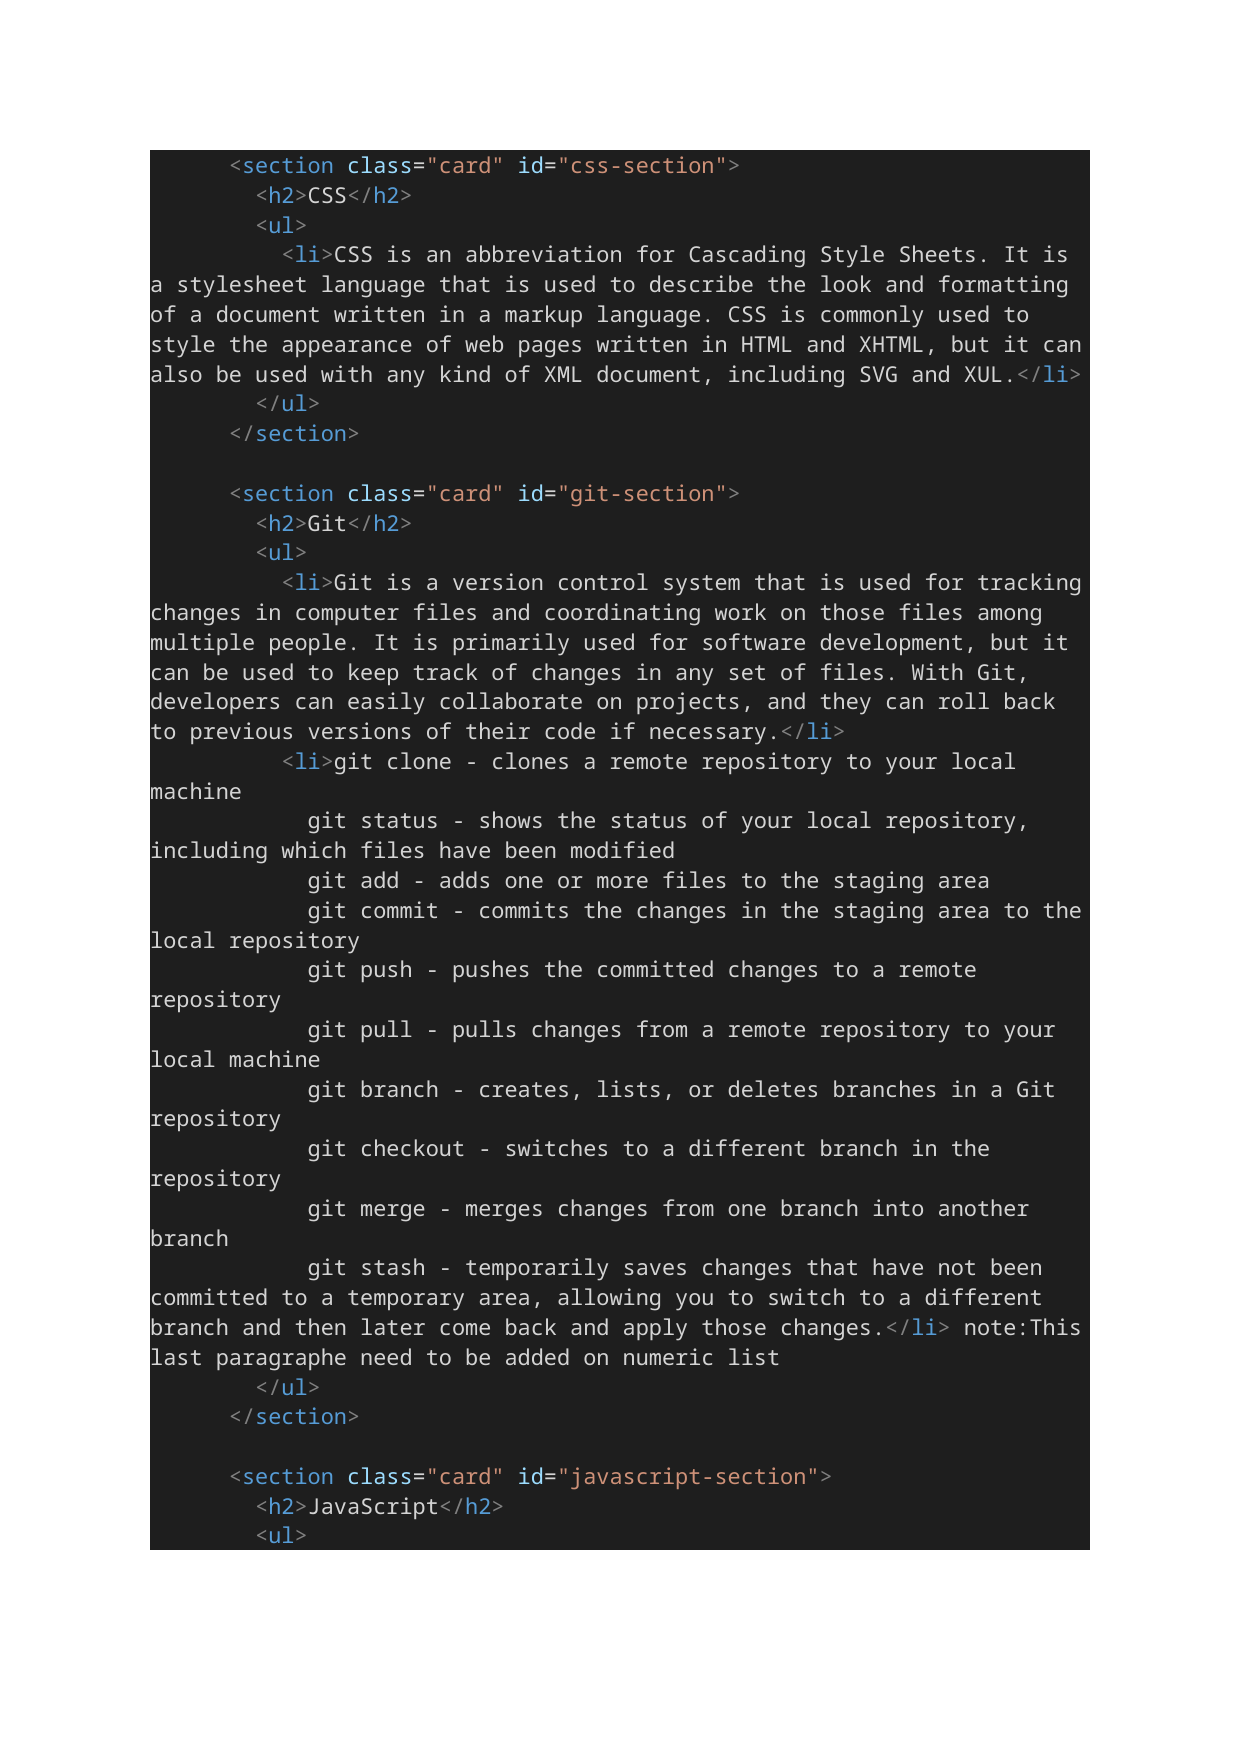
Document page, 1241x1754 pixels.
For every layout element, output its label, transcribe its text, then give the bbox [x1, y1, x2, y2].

text <li>CSS is an abbreviation for Cascading Style Sheets. It is a stylesheet language that is used to describe the look and formatting of a document written in a markup language. CSS is commonly used to style the appearance of web pages written in HTML and XHTML, but it can also be used with any kind of XML document, including SVG and XUL.</li> [150, 239, 1090, 388]
text git status - shows the status of your local repository, including which files have been modified [150, 805, 1090, 865]
text <h2>Git</h2> [150, 507, 1090, 537]
text </section> [150, 418, 1090, 448]
text <li>Git is a version control system that is used for tracking changes in computer files and coordinating work on those files among multiple people. It is primarily used for software development, but it can be used to keep track of changes in any set of files. With Git, developers can easily collaborate on projects, and they can roll back to previous versions of their code if necessary.</li> [150, 567, 1090, 746]
text <li>git clone - clones a remote repository to your local machine [150, 746, 1090, 805]
text <h2>CSS</h2> [150, 180, 1090, 209]
text </ul> [150, 1371, 1090, 1401]
text git commit - commits the changes in the staging area to the local repository [150, 895, 1090, 954]
text <h2>JavaScript</h2> [150, 1491, 1090, 1520]
text <section class="card" id="javascript-section"> [150, 1461, 1090, 1491]
text git stash - temporarily saves changes that have not been committed to a temporary area, allowing you to switch to a different branch and then later come back and apply those changes.</li> note:This last paragraphe need to be added on numeric list [150, 1252, 1090, 1371]
text git push - pushes the committed changes to a remote repository [150, 954, 1090, 1014]
text <section class="card" id="css-section"> [150, 150, 1090, 180]
text </ul> [150, 388, 1090, 418]
text git merge - merges changes from one branch into another branch [150, 1193, 1090, 1252]
text <ul> [150, 209, 1090, 239]
text git branch - creates, lists, or deletes branches in a Git repository [150, 1073, 1090, 1133]
text <ul> [150, 1520, 1090, 1550]
text </section> [150, 1401, 1090, 1431]
text git checkout - switches to a different branch in the repository [150, 1133, 1090, 1193]
text git pull - pulls changes from a remote repository to your local machine [150, 1014, 1090, 1073]
text git add - adds one or more files to the staging area [150, 865, 1090, 895]
text <ul> [150, 537, 1090, 567]
text <section class="card" id="git-section"> [150, 478, 1090, 507]
